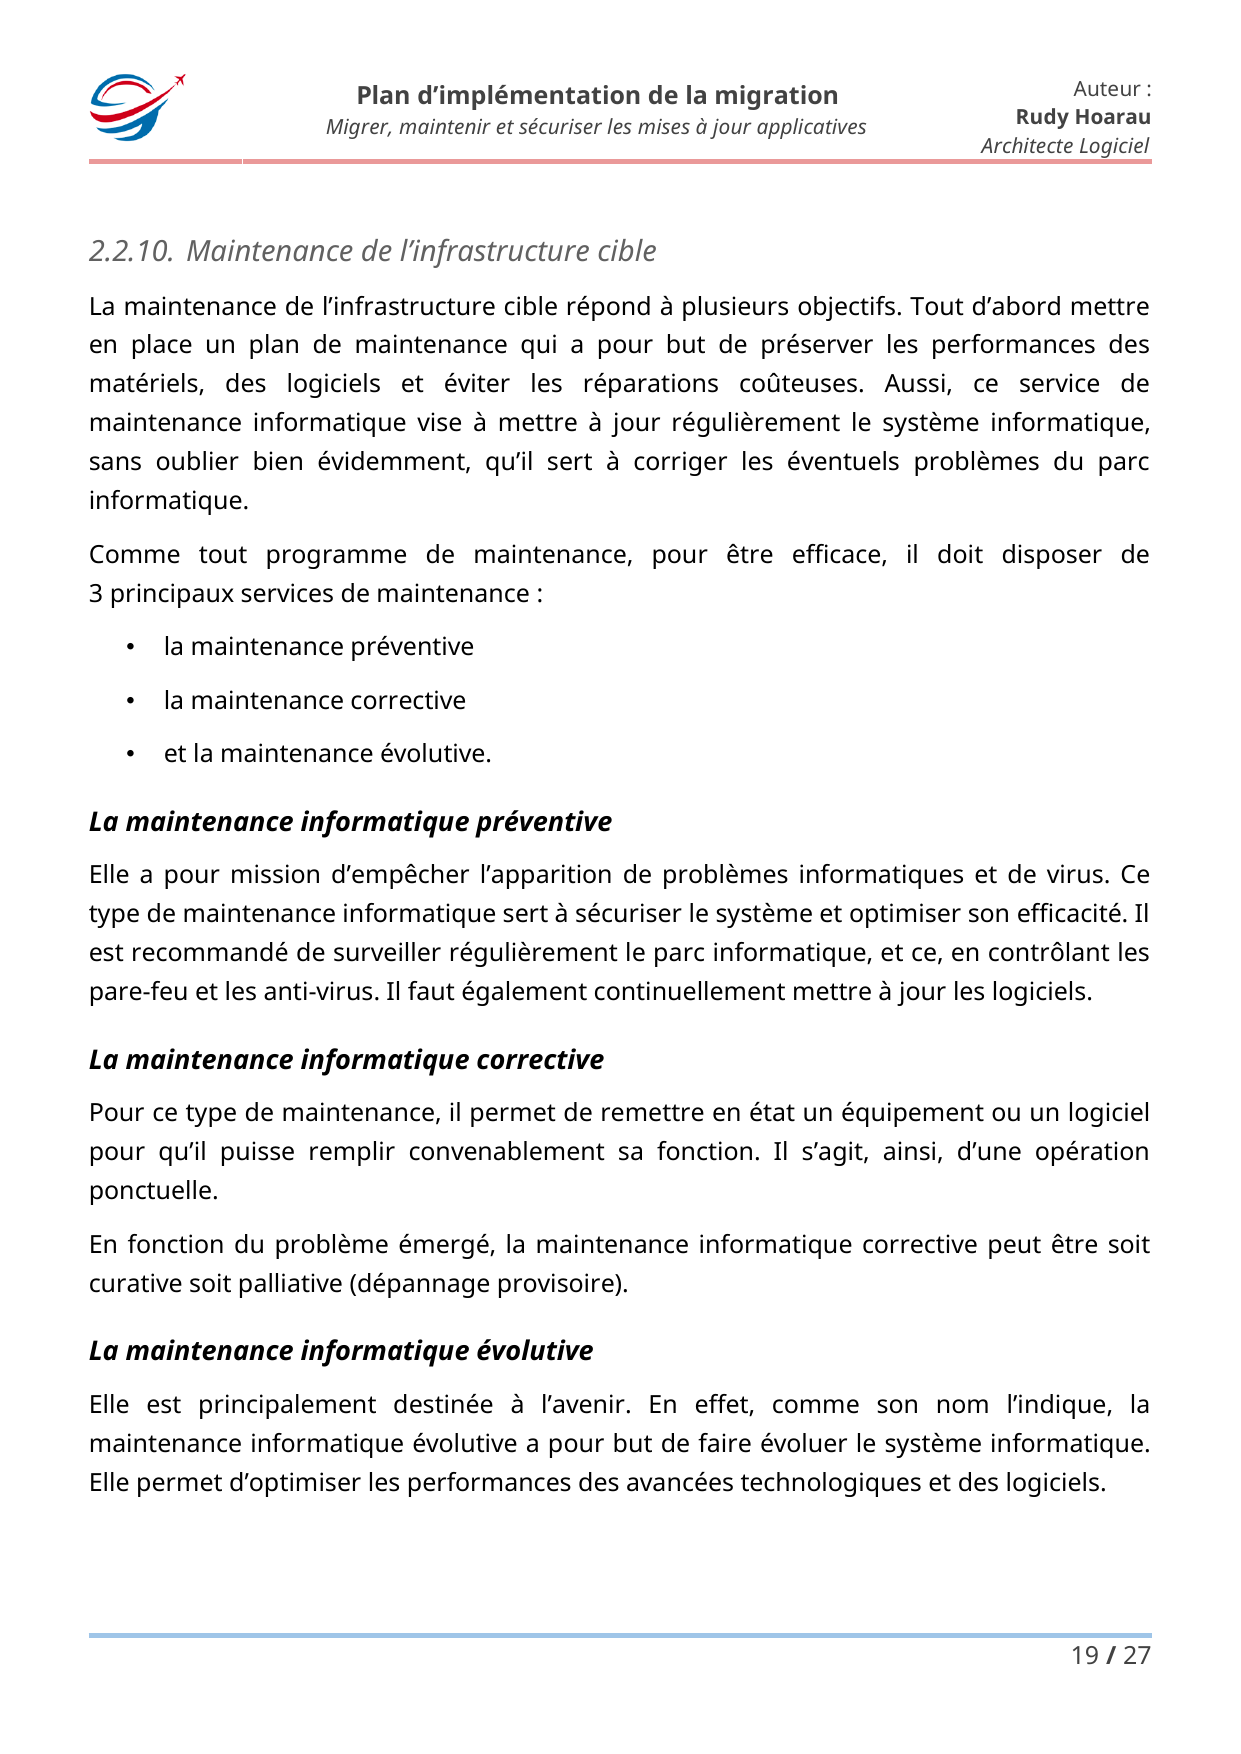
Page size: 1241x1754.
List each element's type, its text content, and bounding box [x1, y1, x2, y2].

list la maintenance corrective [126, 683, 1152, 717]
list la maintenance préventive [126, 629, 1152, 663]
subtitle La maintenance informatique préventive [88, 802, 1152, 839]
text Pour ce type de maintenance, il permet de remettre en état un équipement ou un logiciel pour qu’il puisse remplir convenablement sa fonction. Il s’agit, ainsi, d’une opération ponctuelle. [88, 1095, 1152, 1207]
text Elle a pour mission d’empêcher l’apparition de problèmes informatiques et de virus. Ce type de maintenance informatique sert à sécuriser le système et optimiser son efficacité. Il est recommandé de surveiller régulièrement le parc informatique, et ce, en contrôlant les pare-feu et les anti-virus. Il faut également continuellement mettre à jour les logiciels. [88, 857, 1152, 1008]
list et la maintenance évolutive. [126, 736, 1152, 770]
subtitle 2.2.10. Maintenance de l’infrastructure cible [88, 231, 1152, 270]
text En fonction du problème émergé, la maintenance informatique corrective peut être soit curative soit palliative (dépannage provisoire). [88, 1227, 1152, 1300]
text La maintenance de l’infrastructure cible répond à plusieurs objectifs. Tout d’abord mettre en place un plan de maintenance qui a pour but de préserver les performances des matériels, des logiciels et éviter les réparations coûteuses. Aussi, ce service de maintenance informatique vise à mettre à jour régulièrement le système informatique, sans oublier bien évidemment, qu’il sert à corriger les éventuels problèmes du parc informatique. [88, 288, 1152, 517]
picture [88, 70, 188, 148]
text Comme tout programme de maintenance, pour être efficace, il doit disposer de 3 principaux services de maintenance : [88, 537, 1152, 610]
subtitle La maintenance informatique corrective [88, 1040, 1152, 1077]
text Elle est principalement destinée à l’avenir. En effet, comme son nom l’indique, la maintenance informatique évolutive a pour but de faire évoluer le système informatique. Elle permet d’optimiser les performances des avancées technologiques et des logiciels. [88, 1387, 1152, 1499]
subtitle La maintenance informatique évolutive [88, 1332, 1152, 1369]
